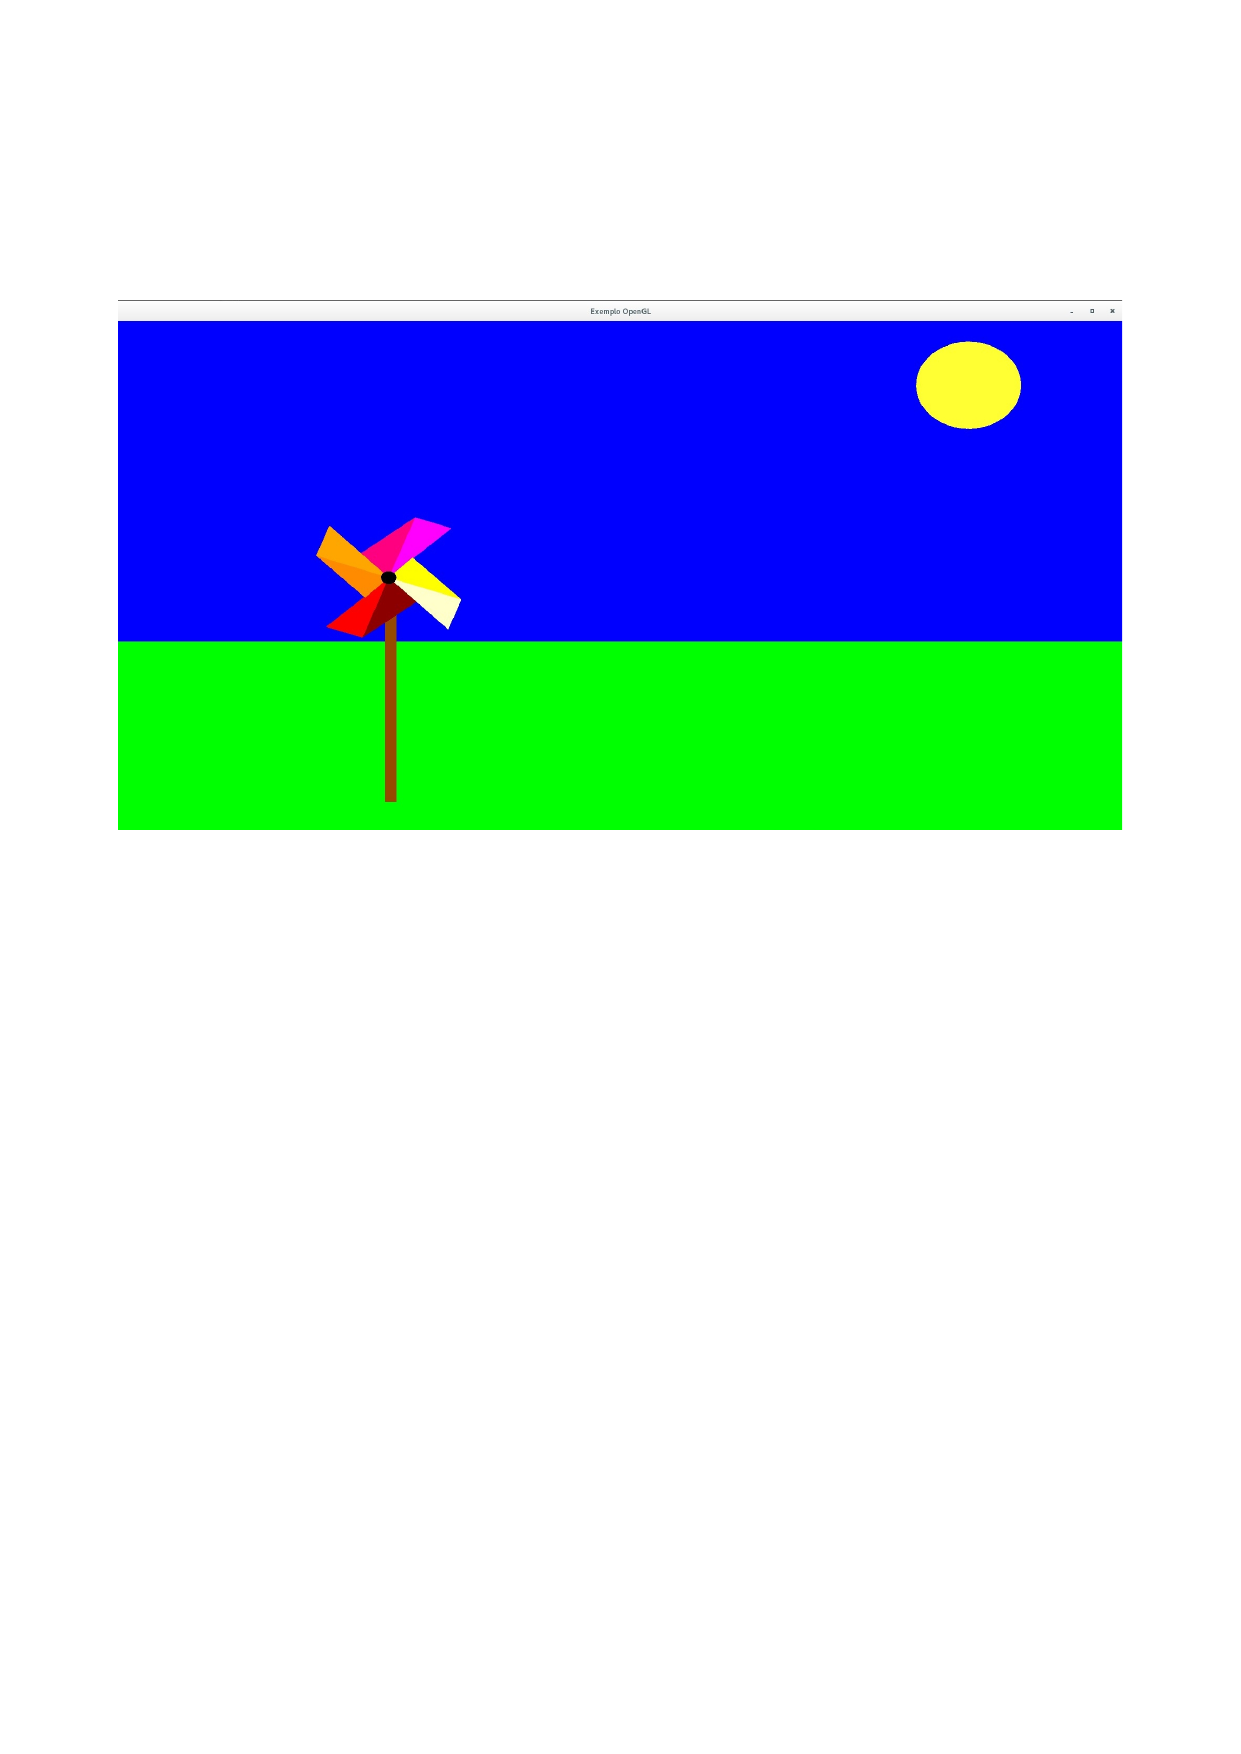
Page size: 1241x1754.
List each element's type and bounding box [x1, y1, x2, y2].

picture [118, 300, 1123, 830]
